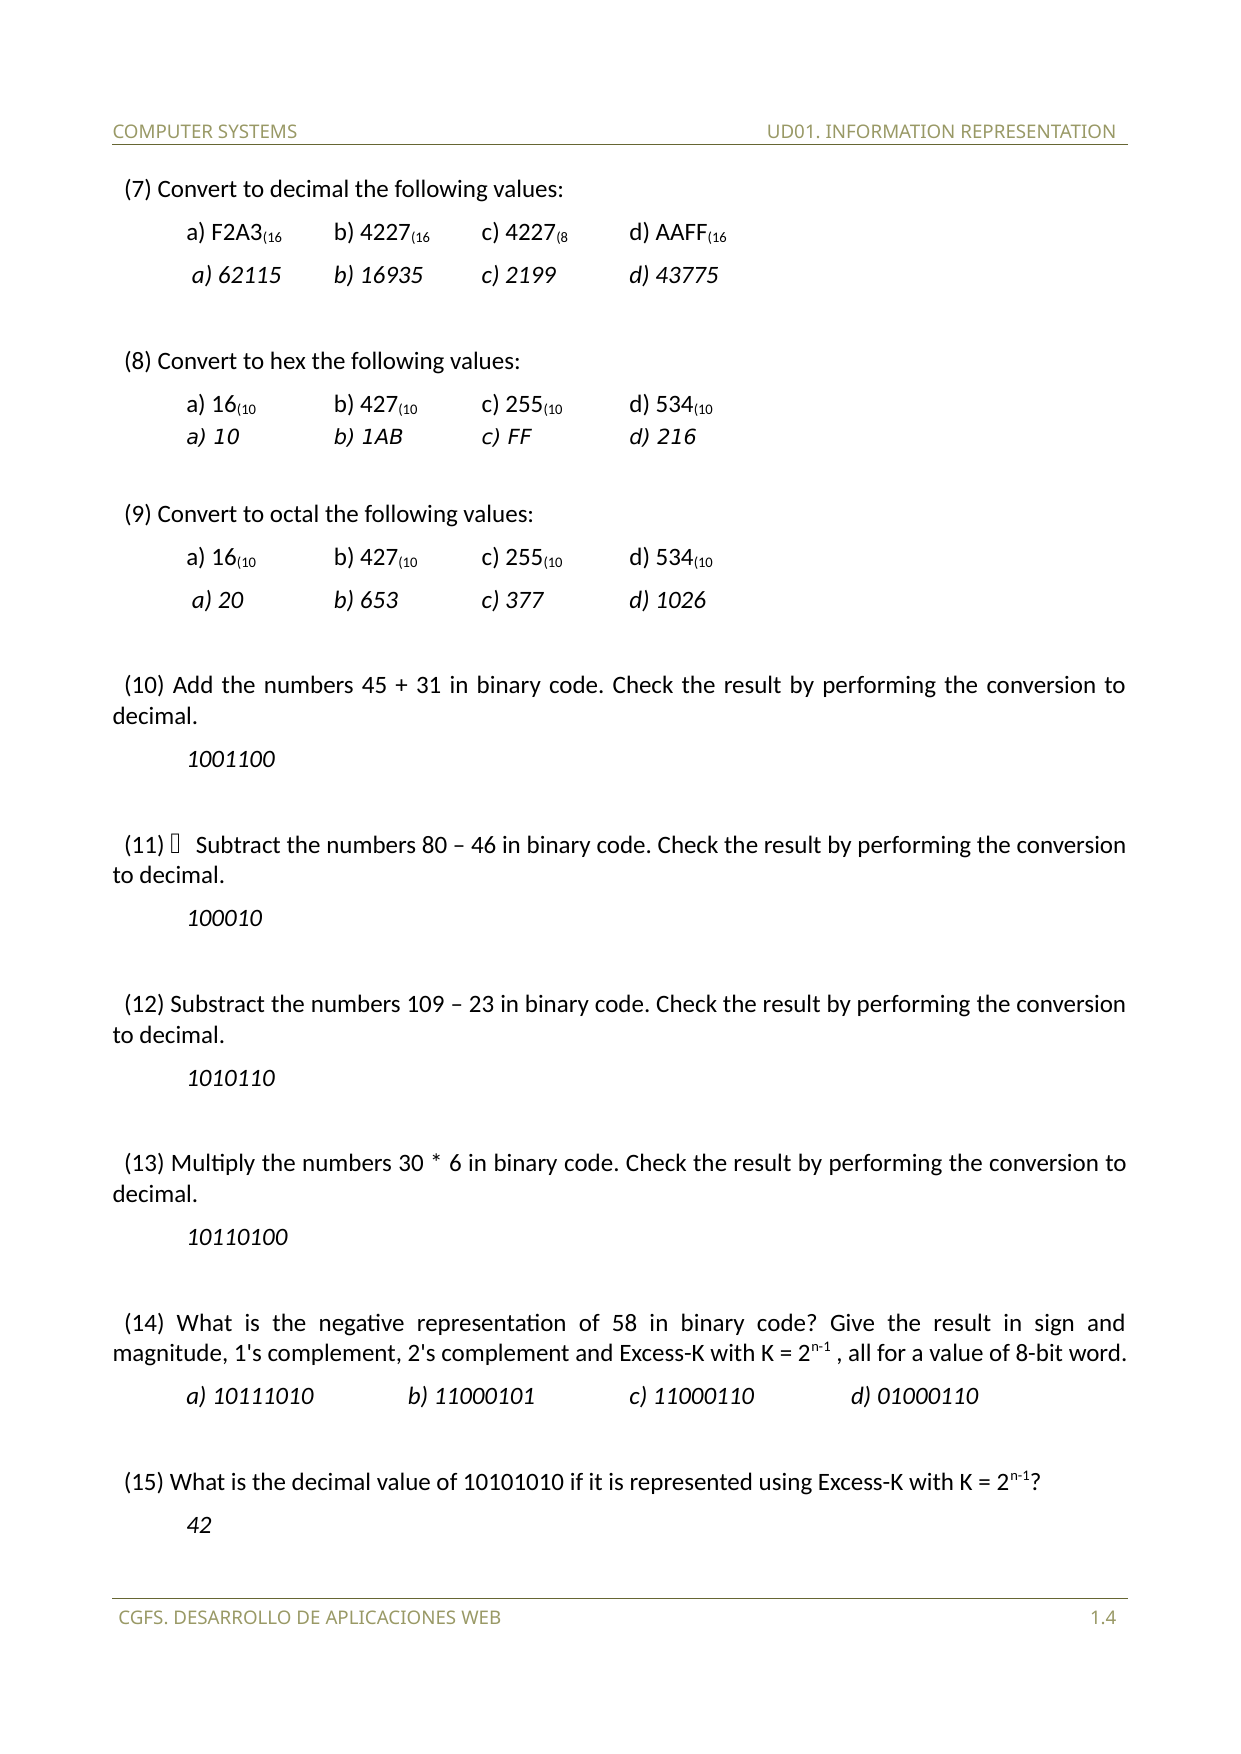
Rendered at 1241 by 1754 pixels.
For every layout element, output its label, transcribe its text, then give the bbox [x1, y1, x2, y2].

text (11)  Subtract the numbers 80 – 46 in binary code. Check the result by performing the conversion to decimal. [112, 829, 1128, 890]
text a) 10111010 b) 11000101 c) 11000110 d) 01000110 [112, 1380, 1128, 1411]
text (10) Add the numbers 45 + 31 in binary code. Check the result by performing the conversion to decimal. [112, 669, 1128, 731]
text (14) What is the negative representation of 58 in binary code? Give the result in sign and magnitude, 1's complement, 2's complement and Excess-K with K = 2n-1 , all for a value of 8-bit word. [112, 1307, 1128, 1368]
text (12) Substract the numbers 109 – 23 in binary code. Check the result by performing the conversion to decimal. [112, 988, 1128, 1049]
text a) 62115 b) 16935 c) 2199 d) 43775 [112, 259, 1128, 289]
text 10110100 [112, 1221, 1128, 1251]
text a) 20 b) 653 c) 377 d) 1026 [112, 584, 1128, 614]
text (13) Multiply the numbers 30 * 6 in binary code. Check the result by performing the conversion to decimal. [112, 1147, 1128, 1208]
text a) 10 b) 1AB c) FF d) 216 [112, 425, 1128, 449]
text a) F2A3(16 b) 4227(16 c) 4227(8 d) AAFF(16 [112, 216, 1128, 247]
text (9) Convert to octal the following values: [112, 498, 1128, 528]
text a) 16(10 b) 427(10 c) 255(10 d) 534(10 [112, 388, 1128, 418]
text 1001100 [112, 743, 1128, 773]
text 1010110 [112, 1062, 1128, 1092]
text (7) Convert to decimal the following values: [112, 173, 1128, 204]
text 42 [112, 1509, 1128, 1539]
text (15) What is the decimal value of 10101010 if it is represented using Excess-K with K = 2n-1? [112, 1466, 1128, 1497]
text 100010 [112, 902, 1128, 933]
text (8) Convert to hex the following values: [112, 345, 1128, 375]
text a) 16(10 b) 427(10 c) 255(10 d) 534(10 [112, 541, 1128, 571]
